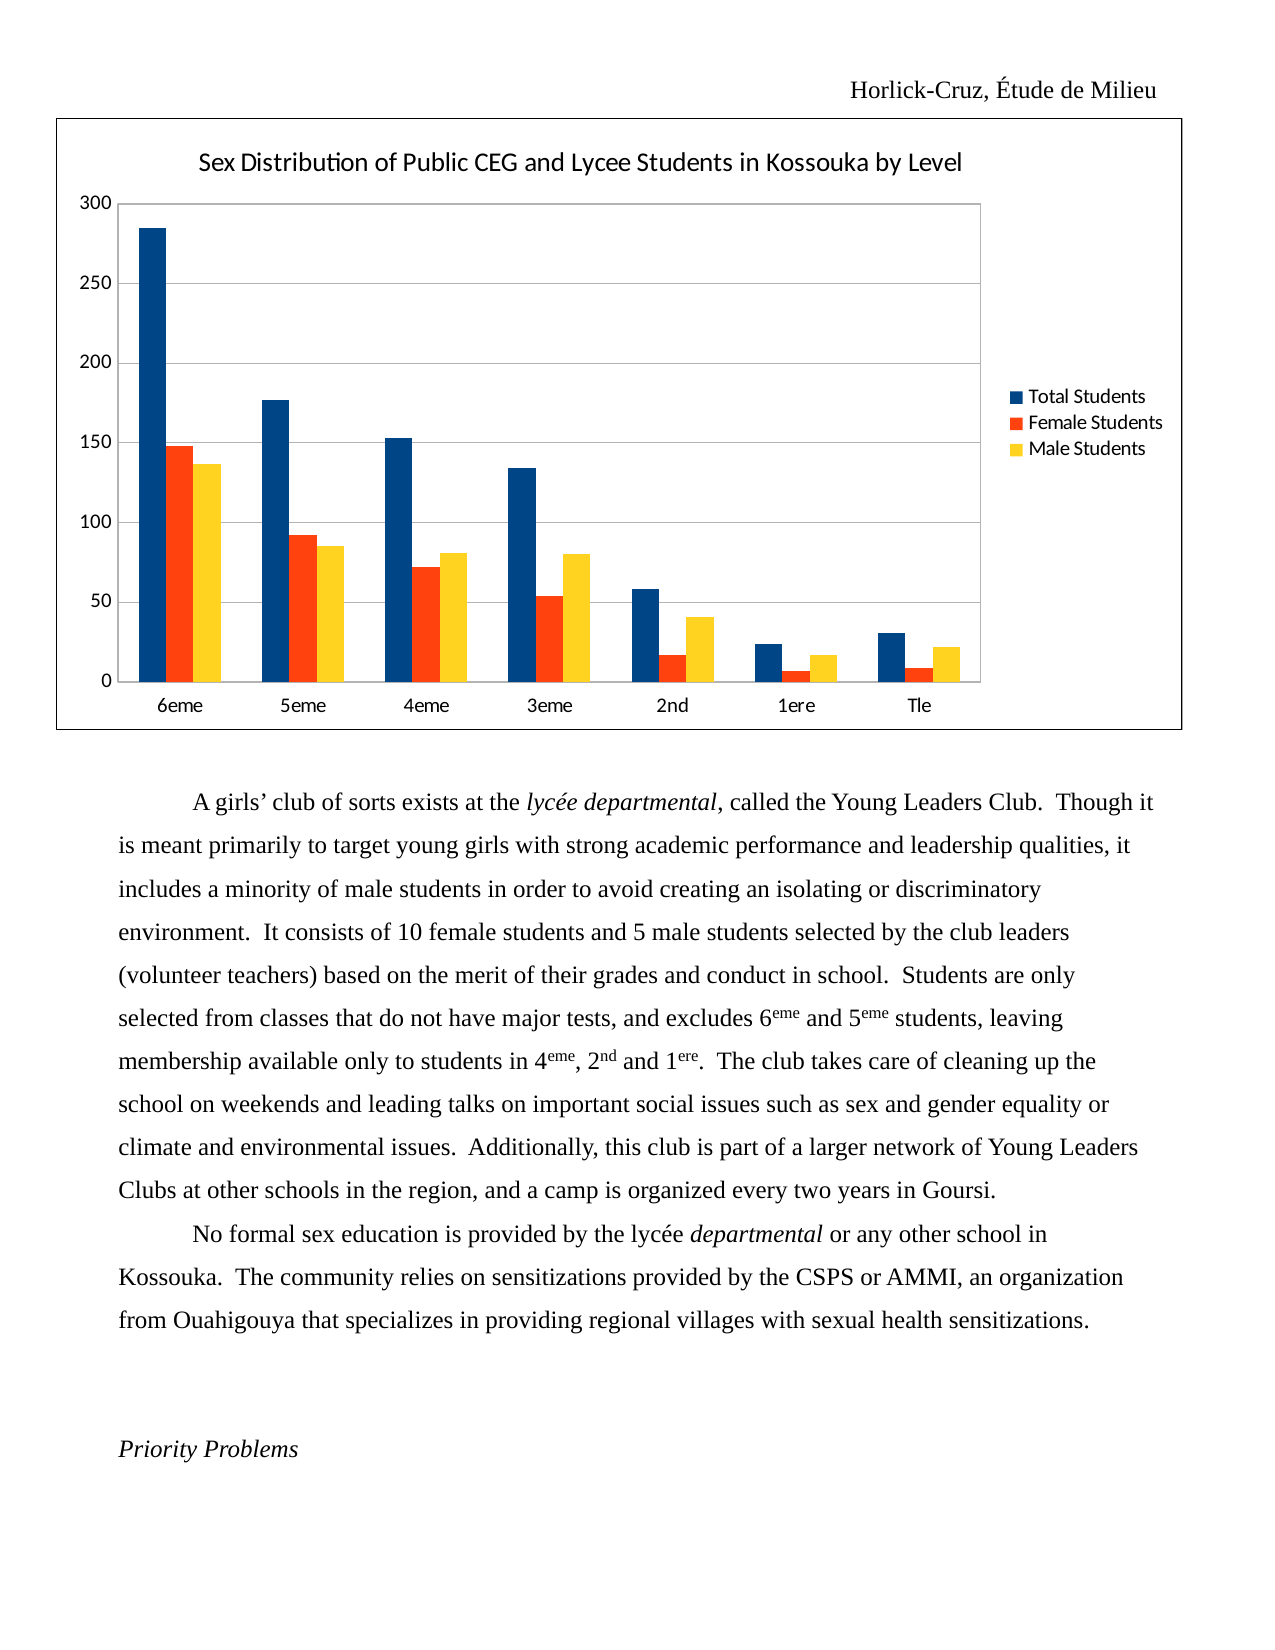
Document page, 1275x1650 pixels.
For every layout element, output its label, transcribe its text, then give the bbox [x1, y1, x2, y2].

text Priority Problems [118, 1434, 1157, 1463]
text No formal sex education is provided by the lycée departmental or any other school in Kossouka. The community relies on sensitizations provided by the CSPS or AMMI, an organization from Ouahigouya that specializes in providing regional villages with sexual health sensitizations. [118, 1219, 1157, 1334]
text A girls’ club of sorts exists at the lycée departmental, called the Young Leaders Club. Though it is meant primarily to target young girls with strong academic performance and leadership qualities, it includes a minority of male students in order to avoid creating an isolating or discriminatory environment. It consists of 10 female students and 5 male students selected by the club leaders (volunteer teachers) based on the merit of their grades and conduct in school. Students are only selected from classes that do not have major tests, and excludes 6eme and 5eme students, leaving membership available only to students in 4eme, 2nd and 1ere. The club takes care of cleaning up the school on weekends and leading talks on important social issues such as sex and gender equality or climate and environmental issues. Additionally, this club is part of a larger network of Young Leaders Clubs at other schools in the region, and a camp is organized every two years in Goursi. [118, 787, 1157, 1204]
